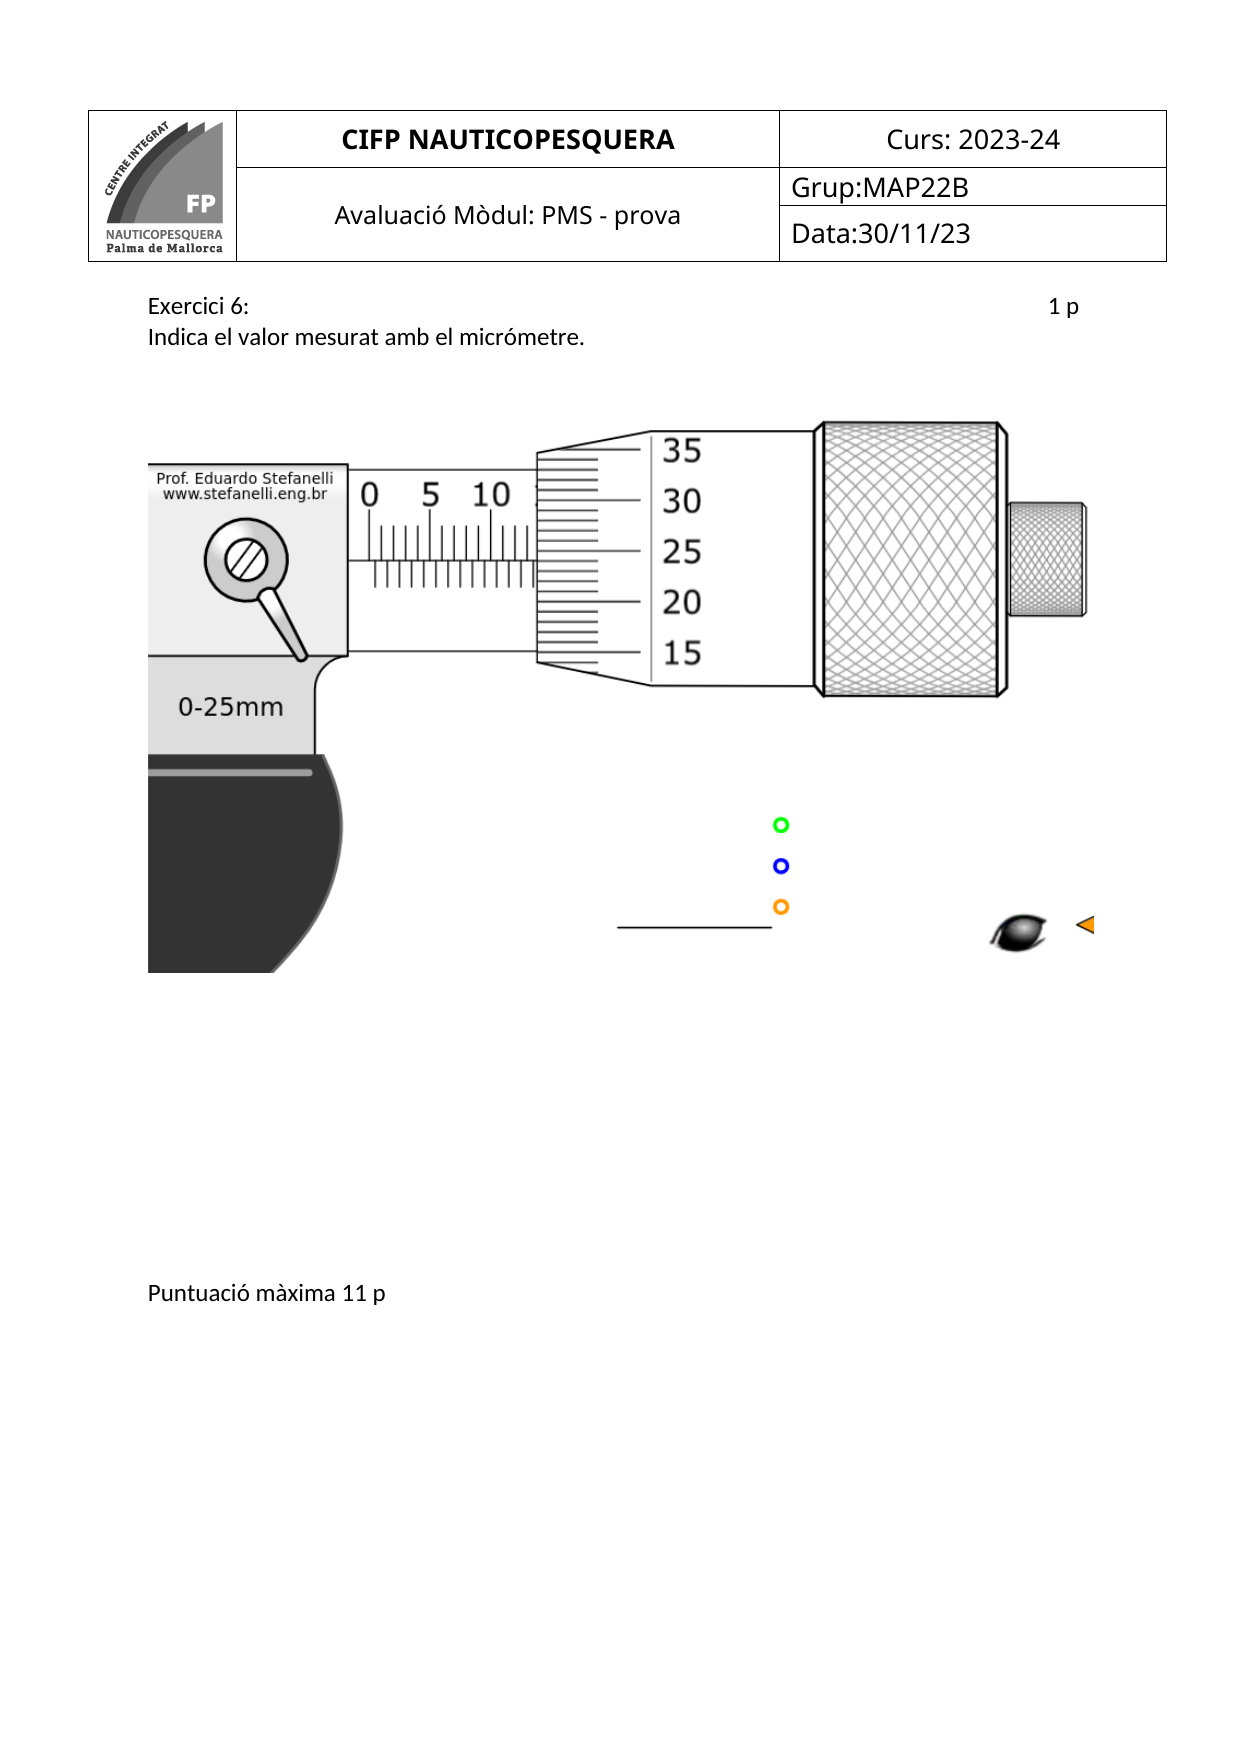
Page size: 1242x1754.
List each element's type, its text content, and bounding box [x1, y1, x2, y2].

picture [147, 382, 1094, 973]
text Puntuació màxima 11 p [148, 1277, 1094, 1308]
picture [100, 111, 229, 260]
text Exercici 6: 1 p [148, 290, 1094, 321]
text Indica el valor mesurat amb el micrómetre. [148, 321, 1094, 351]
